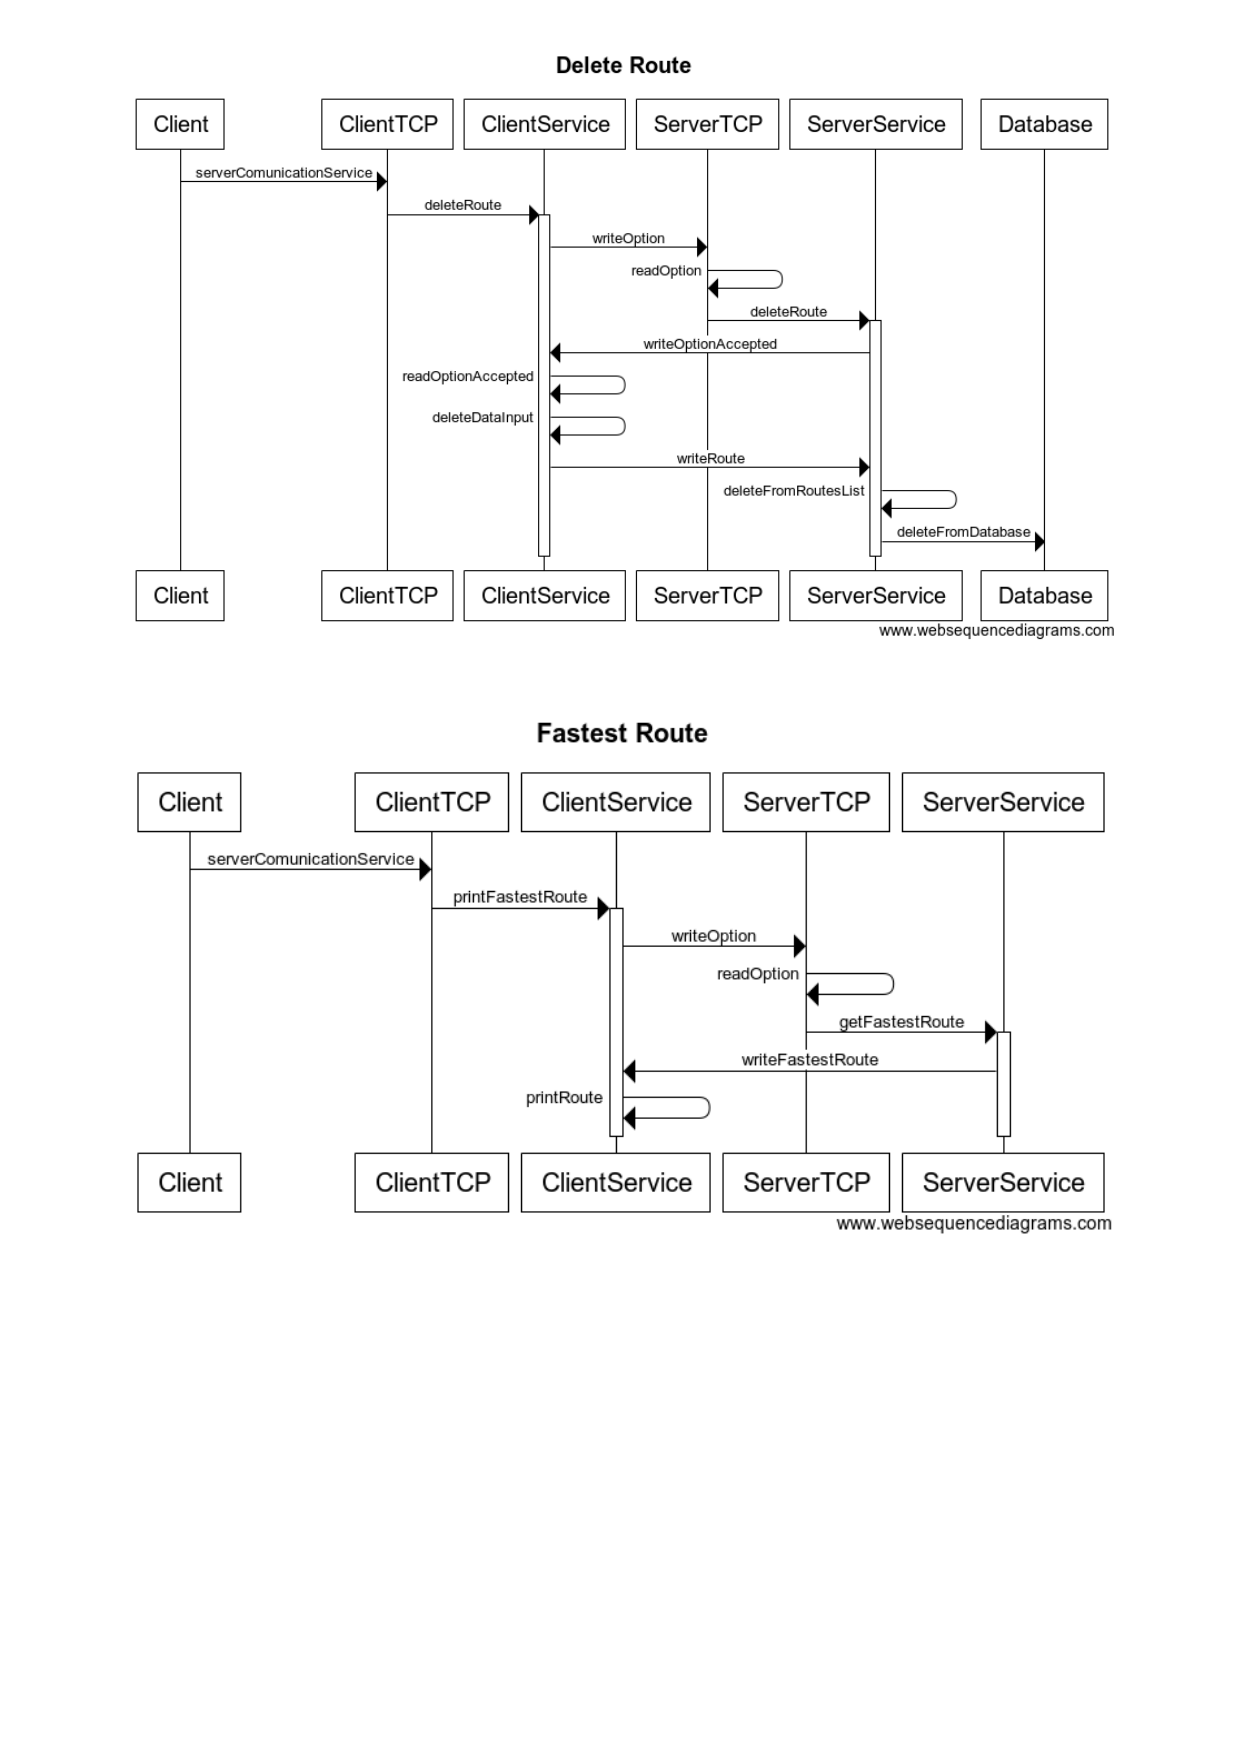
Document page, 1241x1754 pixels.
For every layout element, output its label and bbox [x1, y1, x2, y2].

picture [118, 706, 1123, 1244]
picture [119, 42, 1124, 648]
